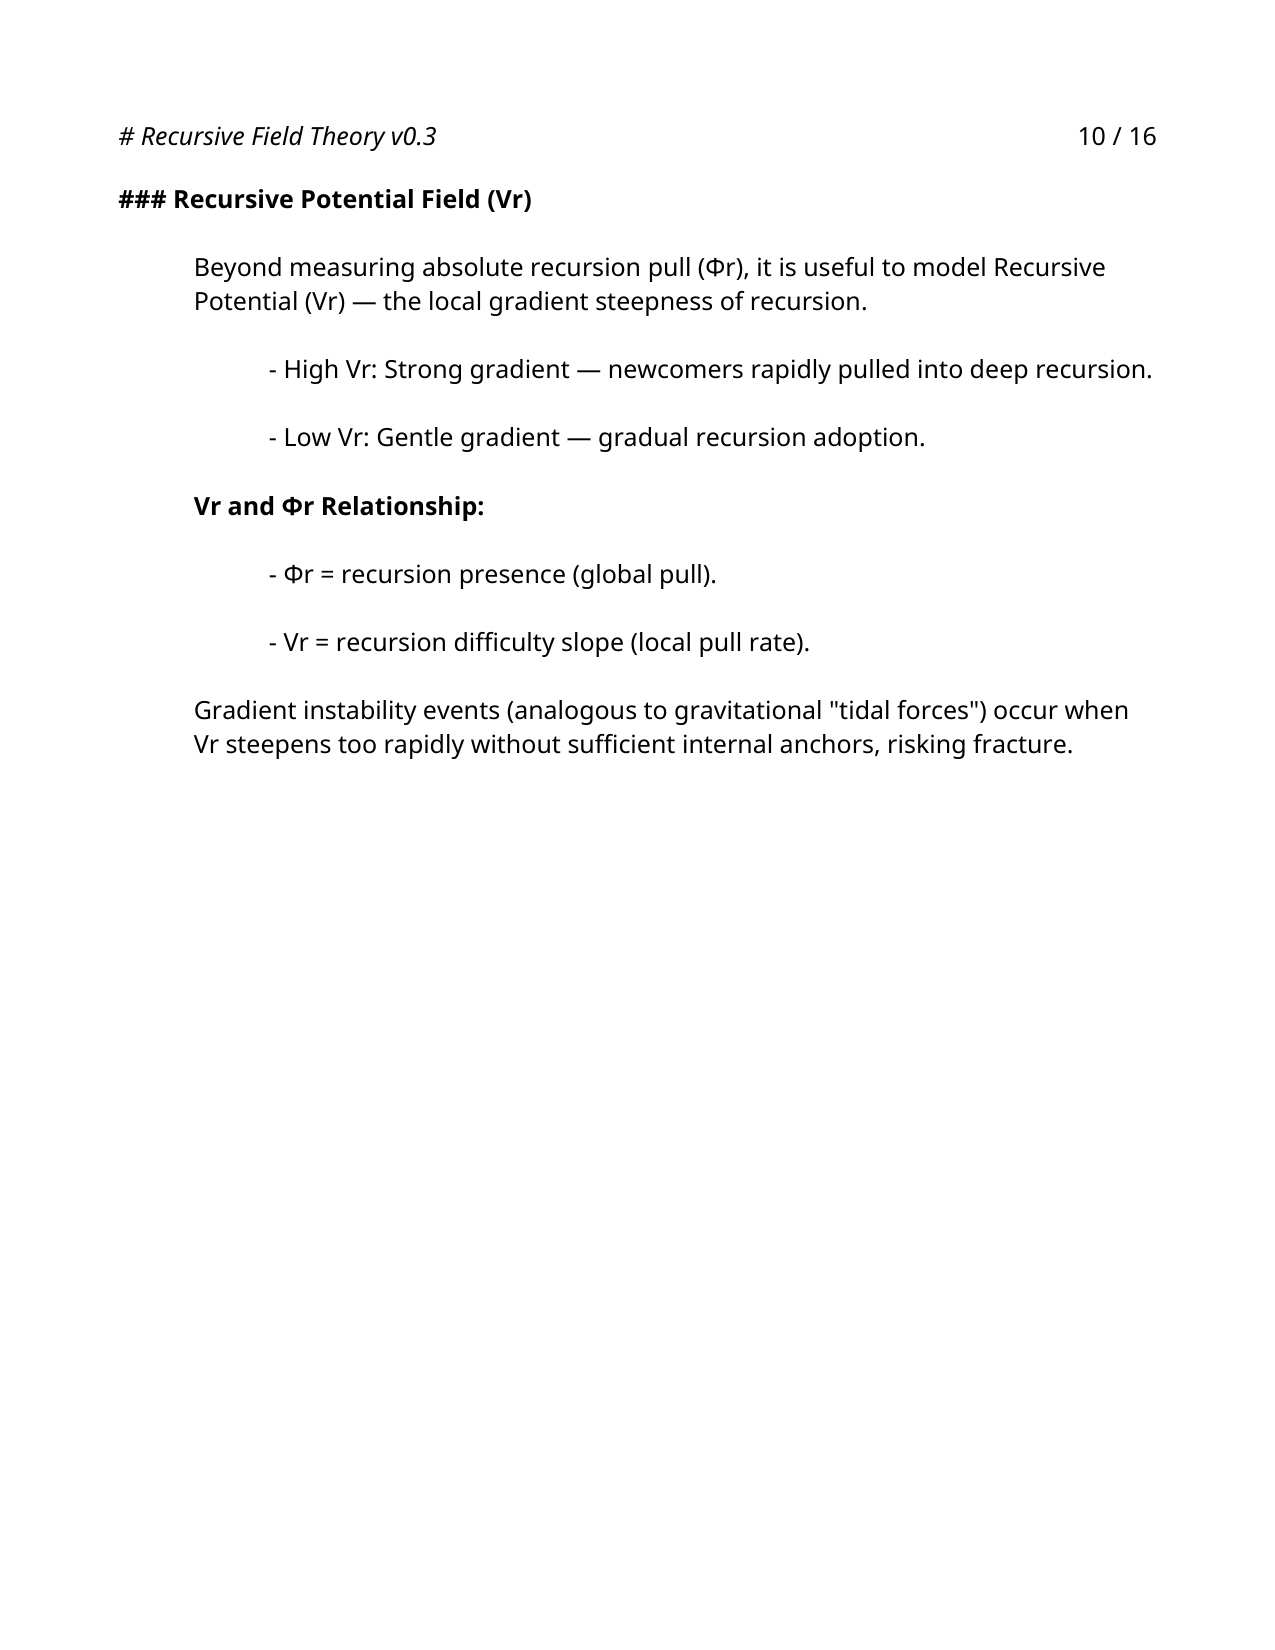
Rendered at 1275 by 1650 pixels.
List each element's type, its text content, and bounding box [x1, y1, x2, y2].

text Gradient instability events (analogous to gravitational "tidal forces") occur when Vr steepens too rapidly without sufficient internal anchors, risking fracture. [193, 693, 1157, 761]
text - Φr = recursion presence (global pull). [269, 522, 1157, 590]
text - High Vr: Strong gradient — newcomers rapidly pulled into deep recursion. [269, 352, 1157, 386]
text - Vr = recursion difficulty slope (local pull rate). [269, 590, 1157, 658]
text Vr and Φr Relationship: [193, 488, 1157, 522]
text Beyond measuring absolute recursion pull (Φr), it is useful to model Recursive Potential (Vr) — the local gradient steepness of recursion. [193, 250, 1157, 318]
text - Low Vr: Gentle gradient — gradual recursion adoption. [269, 386, 1157, 454]
text ### Recursive Potential Field (Vr) [118, 182, 1157, 216]
